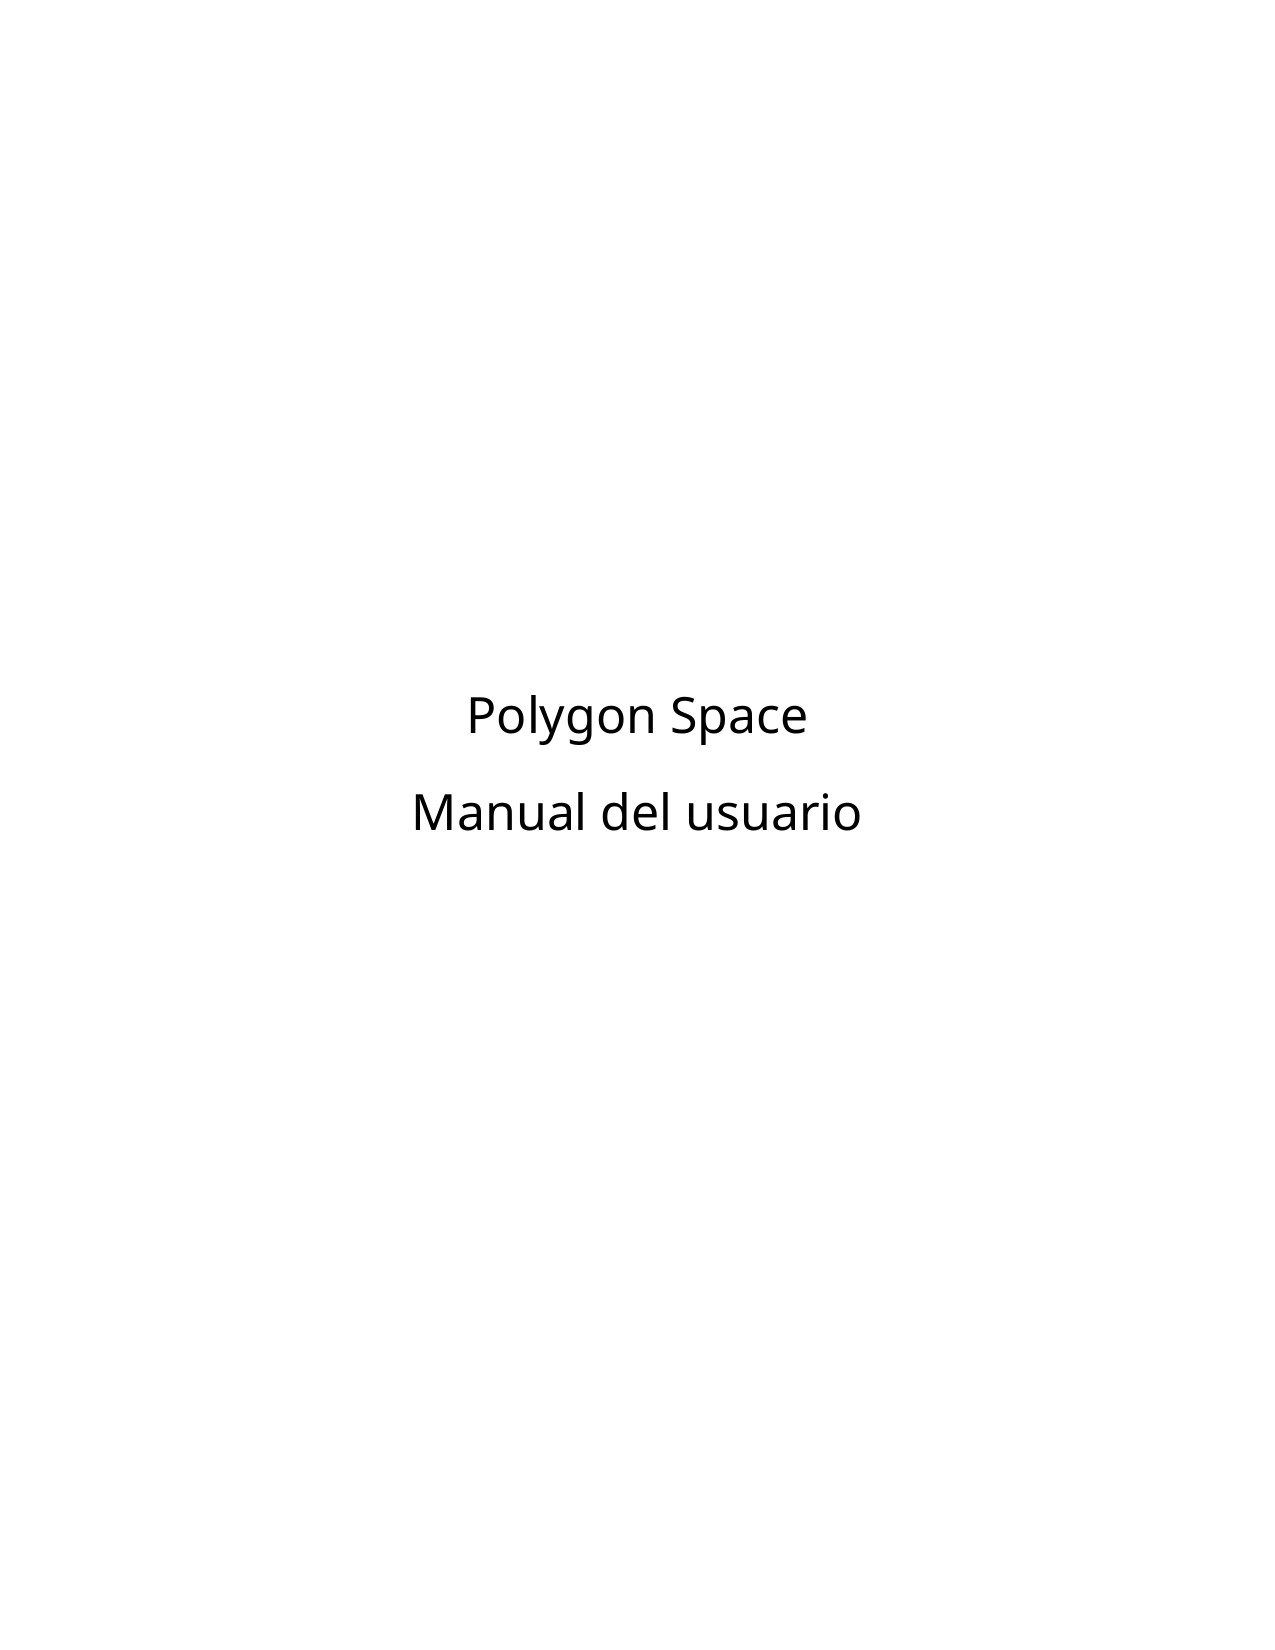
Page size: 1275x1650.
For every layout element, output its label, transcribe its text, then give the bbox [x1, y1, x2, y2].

subtitle Polygon Space [118, 681, 1157, 749]
subtitle Manual del usuario [118, 777, 1157, 845]
